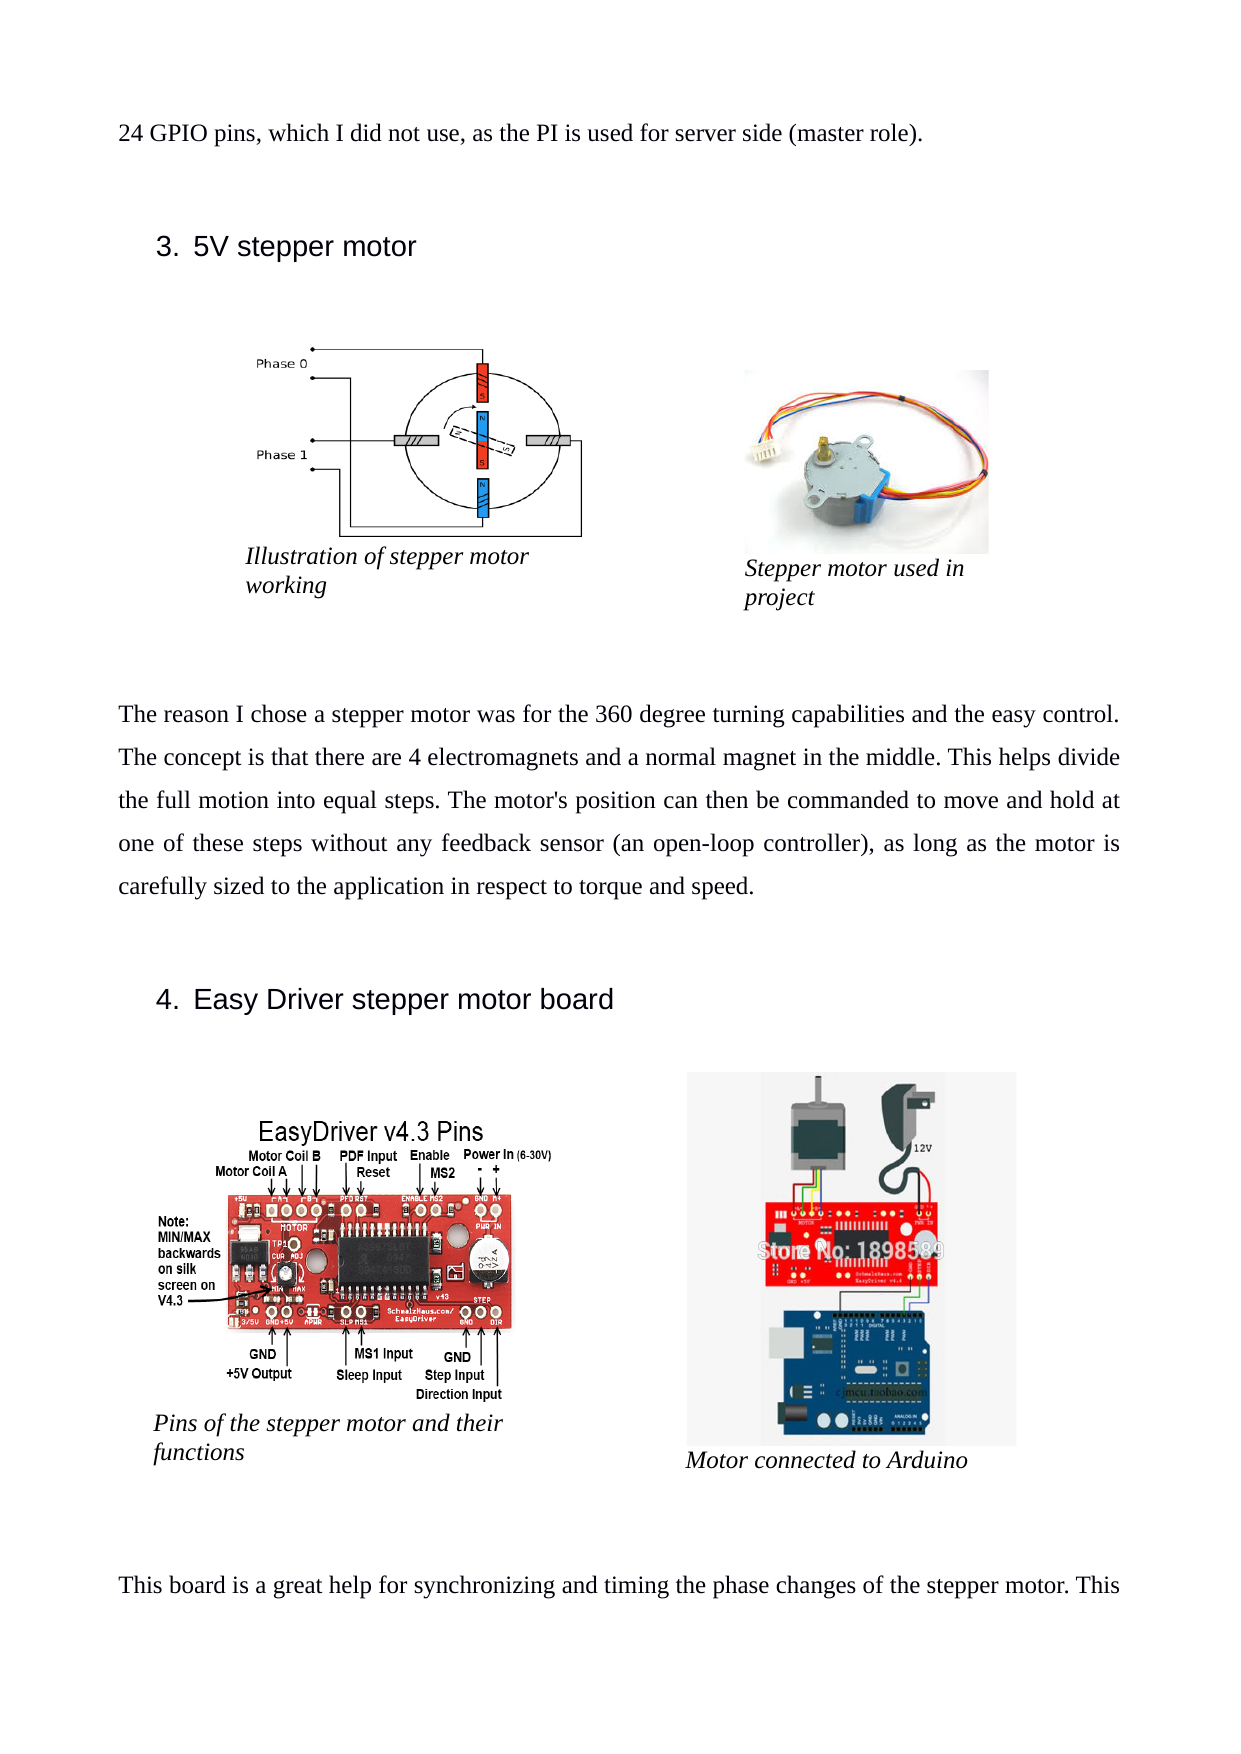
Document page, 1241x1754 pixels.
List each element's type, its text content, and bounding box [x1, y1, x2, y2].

subtitle Easy Driver stepper motor board [156, 982, 1122, 1016]
text 24 GPIO pins, which I did not use, as the PI is used for server side (master role). [118, 118, 1122, 147]
picture [744, 370, 989, 554]
picture [245, 337, 589, 542]
picture [685, 1072, 1017, 1446]
picture [153, 1114, 588, 1409]
text Stepper motor used in project [744, 554, 989, 611]
text Illustration of stepper motor working [245, 542, 589, 599]
subtitle 5V stepper motor [156, 229, 1122, 262]
text The reason I chose a stepper motor was for the 360 degree turning capabilities and the easy control. The concept is that there are 4 electromagnets and a normal magnet in the middle. This helps divide the full motion into equal steps. The motor's position can then be commanded to move and hold at one of these steps without any feedback sensor (an open-loop controller), as long as the motor is carefully sized to the application in respect to torque and speed. [118, 699, 1122, 900]
text Motor connected to Arduino [685, 1446, 1017, 1474]
text Pins of the stepper motor and their functions [153, 1409, 587, 1466]
text This board is a great help for synchronizing and timing the phase changes of the stepper motor. This [118, 1570, 1122, 1599]
